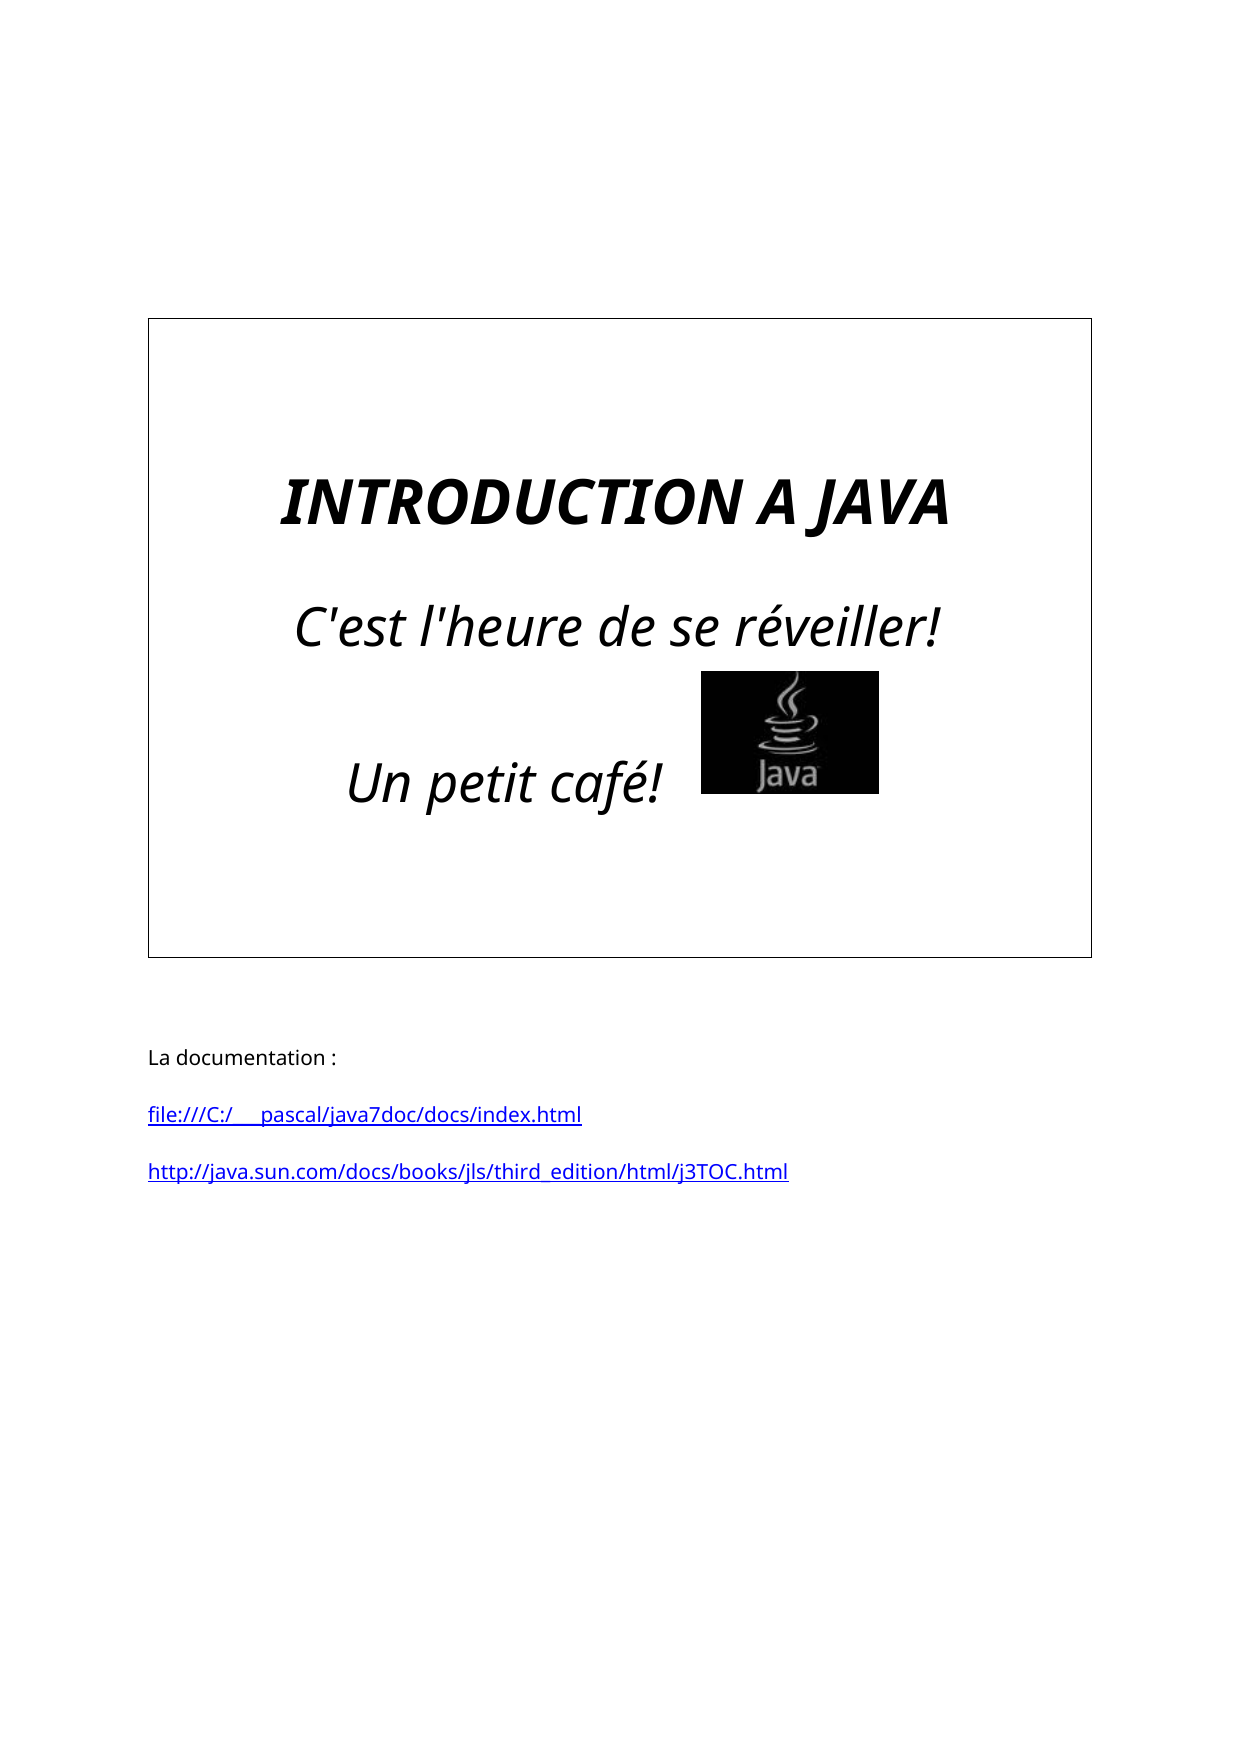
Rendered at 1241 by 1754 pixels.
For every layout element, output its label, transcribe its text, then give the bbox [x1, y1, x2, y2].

text C'est l'heure de se réveiller! [149, 585, 1091, 659]
text file:///C:/___pascal/java7doc/docs/index.html [148, 1100, 1092, 1128]
text INTRODUCTION A JAVA [149, 454, 1091, 543]
text http://java.sun.com/docs/books/jls/third_edition/html/j3TOC.html [148, 1157, 1092, 1185]
text Un petit café! [149, 659, 1091, 818]
text La documentation : [148, 1043, 1092, 1072]
